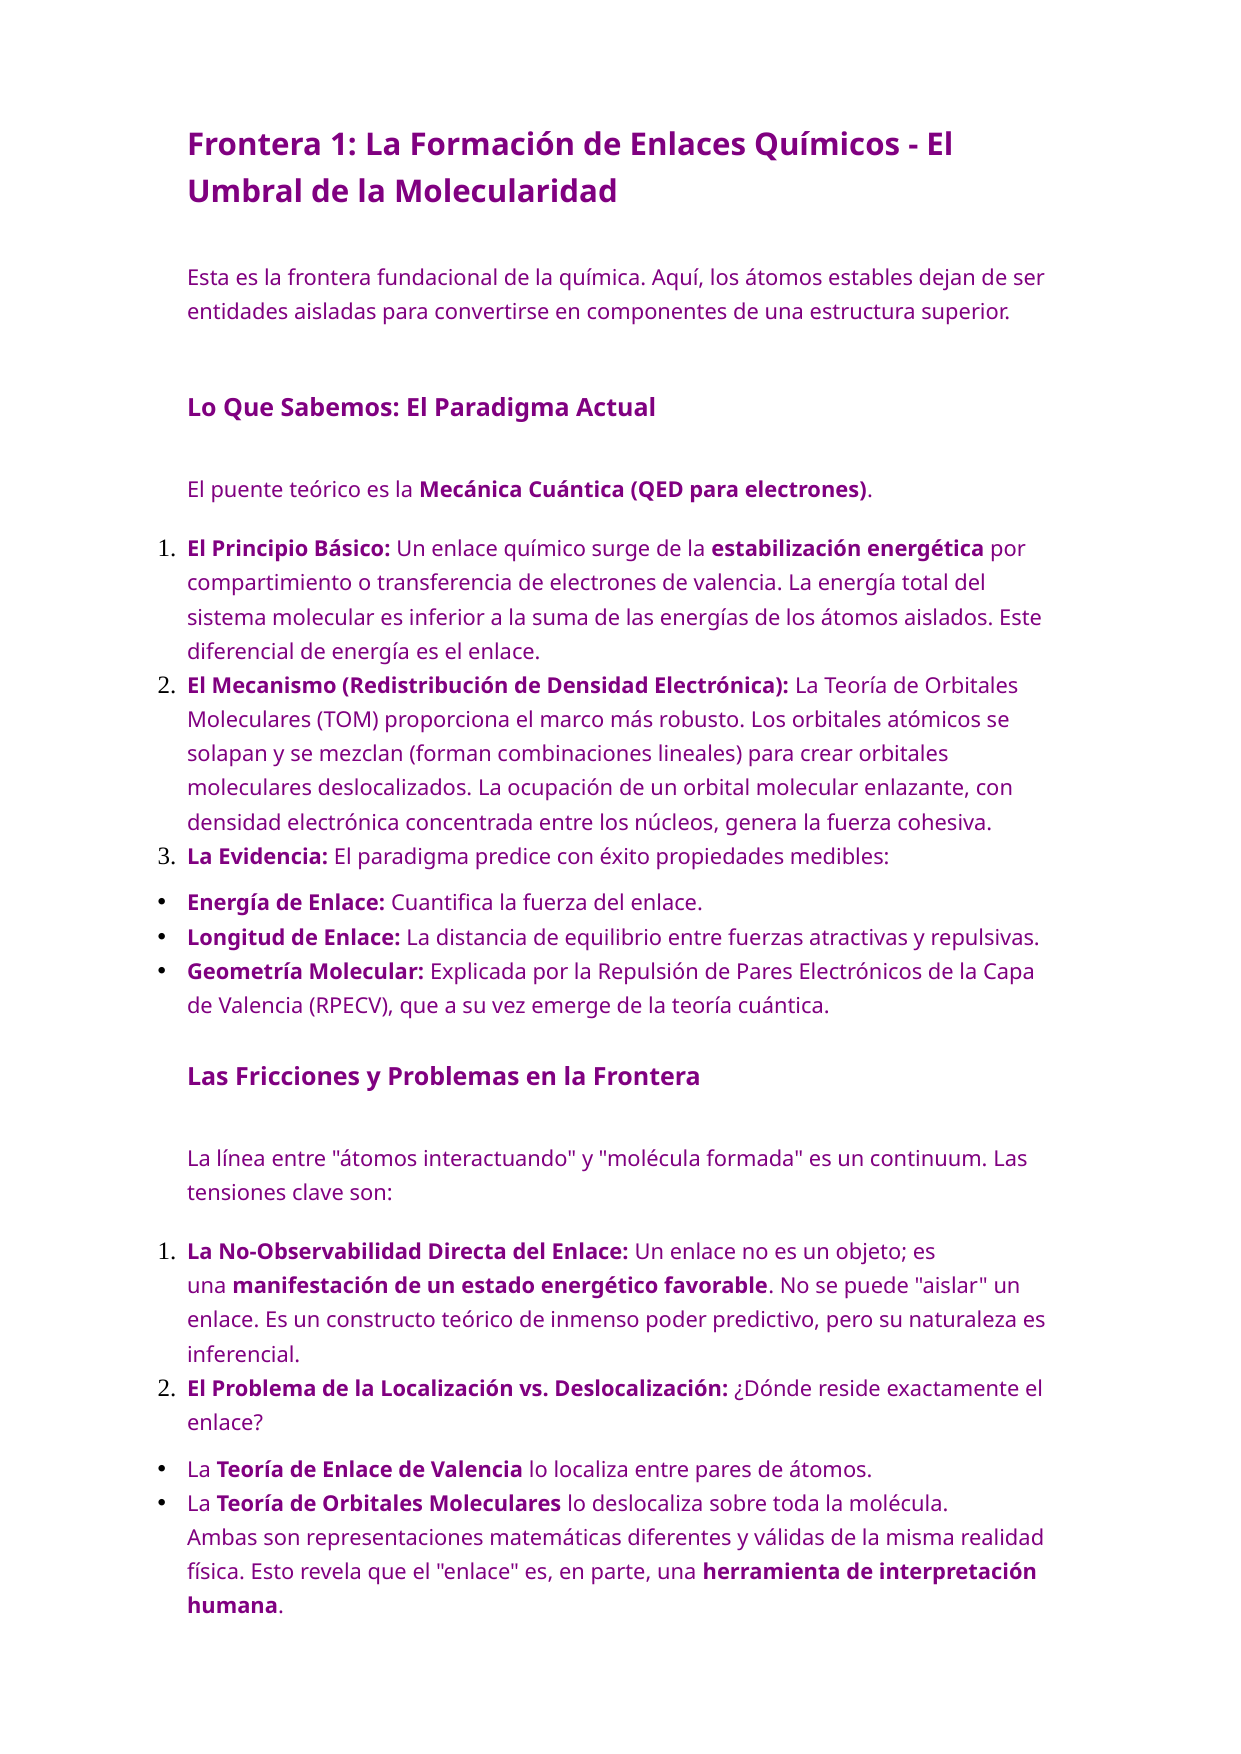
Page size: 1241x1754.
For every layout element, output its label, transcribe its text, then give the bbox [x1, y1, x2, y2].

list La Teoría de Orbitales Moleculares lo deslocaliza sobre toda la molécula. Ambas son representaciones matemáticas diferentes y válidas de la misma realidad física. Esto revela que el "enlace" es, en parte, una herramienta de interpretación humana. [187, 1488, 1053, 1620]
list El Problema de la Localización vs. Deslocalización: ¿Dónde reside exactamente el enlace? [187, 1373, 1053, 1437]
text El puente teórico es la Mecánica Cuántica (QED para electrones). [187, 474, 1053, 504]
subtitle Frontera 1: La Formación de Enlaces Químicos - El Umbral de la Molecularidad [187, 118, 1053, 212]
list El Mecanismo (Redistribución de Densidad Electrónica): La Teoría de Orbitales Moleculares (TOM) proporciona el marco más robusto. Los orbitales atómicos se solapan y se mezclan (forman combinaciones lineales) para crear orbitales moleculares deslocalizados. La ocupación de un orbital molecular enlazante, con densidad electrónica concentrada entre los núcleos, genera la fuerza cohesiva. [187, 670, 1053, 836]
subtitle Las Fricciones y Problemas en la Frontera [187, 1049, 1053, 1093]
list La Teoría de Enlace de Valencia lo localiza entre pares de átomos. [187, 1453, 1053, 1483]
subtitle Lo Que Sabemos: El Paradigma Actual [187, 380, 1053, 424]
list La Evidencia: El paradigma predice con éxito propiedades medibles: [187, 841, 1053, 870]
list Energía de Enlace: Cuantifica la fuerza del enlace. [187, 887, 1053, 917]
list El Principio Básico: Un enlace químico surge de la estabilización energética por compartimiento o transferencia de electrones de valencia. La energía total del sistema molecular es inferior a la suma de las energías de los átomos aislados. Este diferencial de energía es el enlace. [187, 533, 1053, 665]
list Geometría Molecular: Explicada por la Repulsión de Pares Electrónicos de la Capa de Valencia (RPECV), que a su vez emerge de la teoría cuántica. [187, 956, 1053, 1019]
list La No-Observabilidad Directa del Enlace: Un enlace no es un objeto; es una manifestación de un estado energético favorable. No se puede "aislar" un enlace. Es un constructo teórico de inmenso poder predictivo, pero su naturaleza es inferencial. [187, 1236, 1053, 1368]
text Esta es la frontera fundacional de la química. Aquí, los átomos estables dejan de ser entidades aisladas para convertirse en componentes de una estructura superior. [187, 262, 1053, 326]
list Longitud de Enlace: La distancia de equilibrio entre fuerzas atractivas y repulsivas. [187, 921, 1053, 951]
text La línea entre "átomos interactuando" y "molécula formada" es un continuum. Las tensiones clave son: [187, 1143, 1053, 1207]
